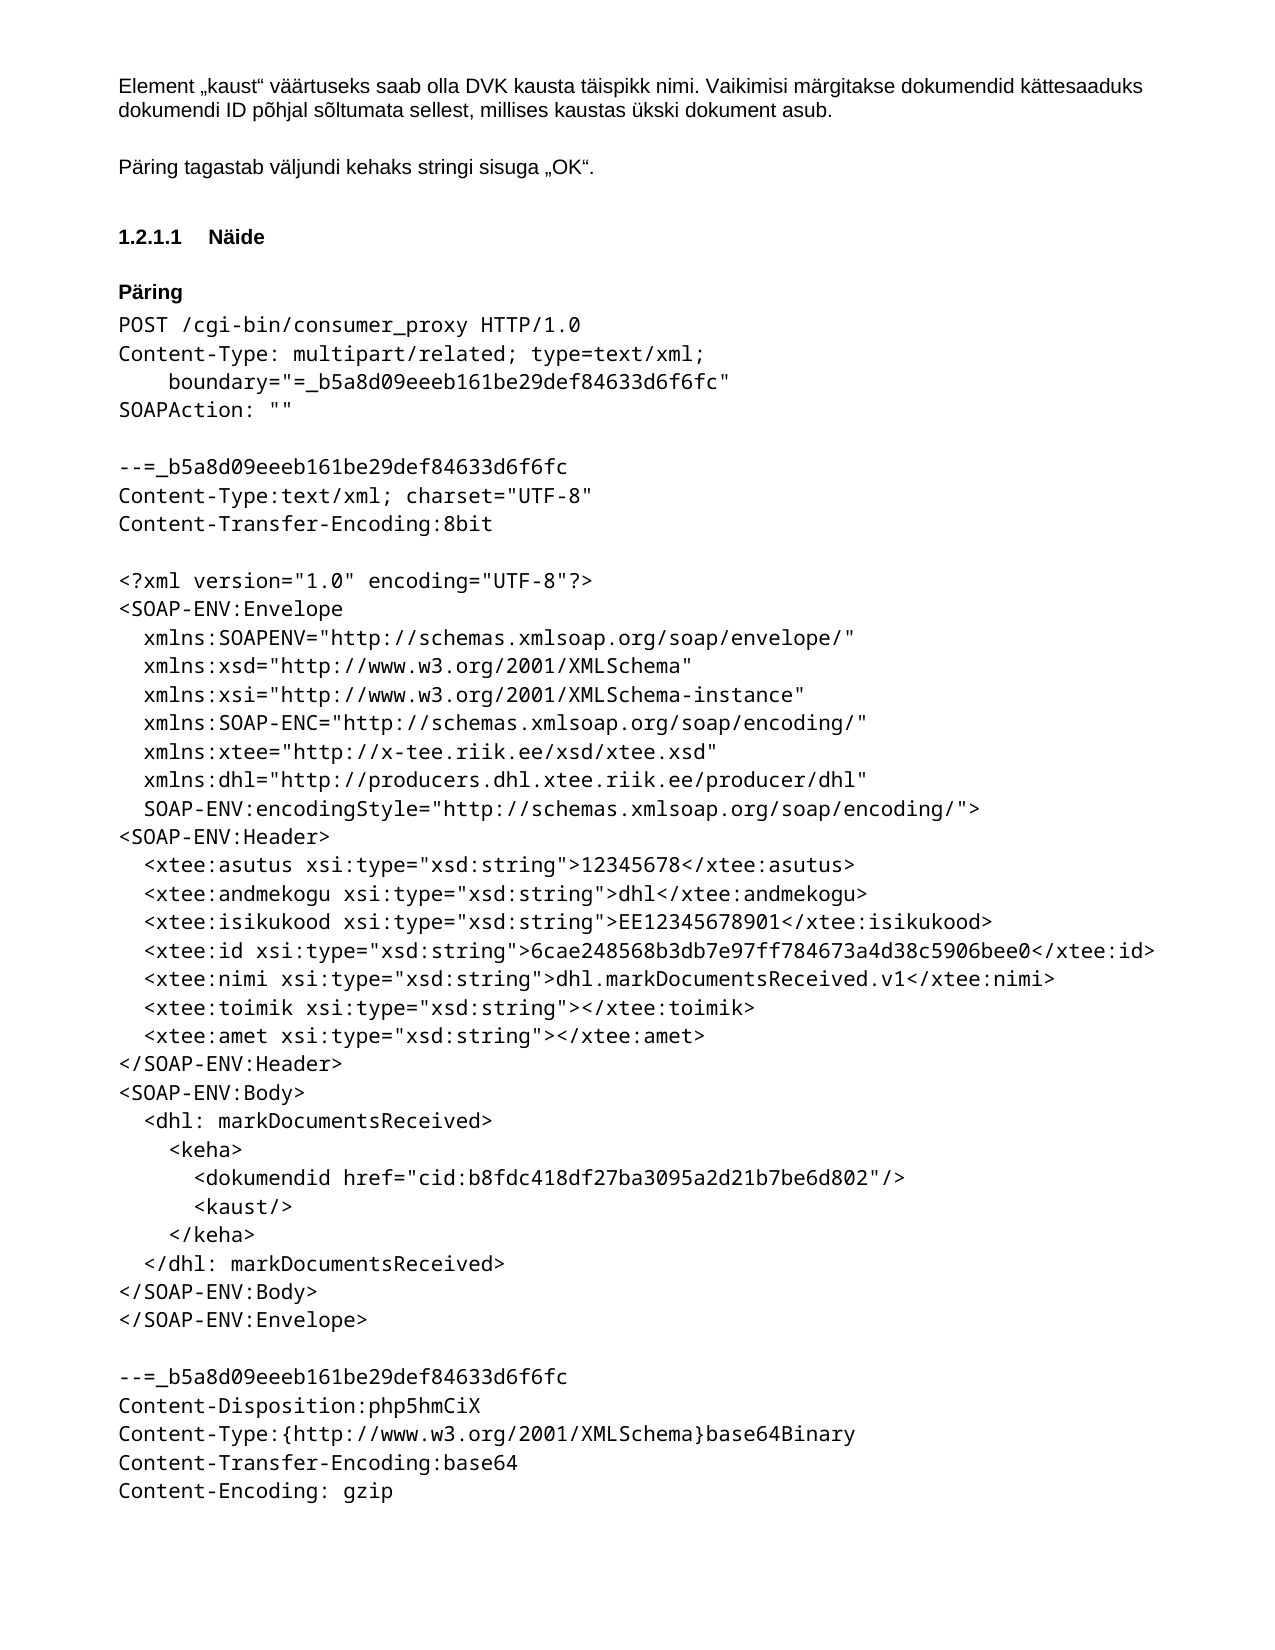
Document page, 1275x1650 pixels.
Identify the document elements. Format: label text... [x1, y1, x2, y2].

text xmlns:dhl="http://producers.dhl.xtee.riik.ee/producer/dhl" [118, 765, 1157, 794]
text Content-Transfer-Encoding:base64 [118, 1448, 1157, 1476]
text <SOAP-ENV:Header> [118, 822, 1157, 851]
text Element „kaust“ väärtuseks saab olla DVK kausta täispikk nimi. Vaikimisi märgitakse dokumendid kättesaaduks dokumendi ID põhjal sõltumata sellest, millises kaustas ükski dokument asub. [118, 74, 1157, 122]
text <SOAP-ENV:Body> [118, 1078, 1157, 1106]
text --=_b5a8d09eeeb161be29def84633d6f6fc [118, 452, 1157, 481]
text <xtee:amet xsi:type="xsd:string"></xtee:amet> [118, 1021, 1157, 1049]
text xmlns:SOAPENV="http://schemas.xmlsoap.org/soap/envelope/" [118, 623, 1157, 651]
text Päring tagastab väljundi kehaks stringi sisuga „OK“. [118, 155, 1157, 179]
text <xtee:asutus xsi:type="xsd:string">12345678</xtee:asutus> [118, 851, 1157, 879]
text Content-Transfer-Encoding:8bit [118, 509, 1157, 538]
text boundary="=_b5a8d09eeeb161be29def84633d6f6fc" [118, 367, 1157, 396]
text --=_b5a8d09eeeb161be29def84633d6f6fc [118, 1362, 1157, 1391]
text SOAP-ENV:encodingStyle="http://schemas.xmlsoap.org/soap/encoding/"> [118, 794, 1157, 822]
text <keha> [118, 1135, 1157, 1163]
text <xtee:id xsi:type="xsd:string">6cae248568b3db7e97ff784673a4d38c5906bee0</xtee:id> [118, 936, 1157, 964]
subtitle Näide [118, 225, 1157, 249]
text </dhl: markDocumentsReceived> [118, 1249, 1157, 1277]
text </SOAP-ENV:Envelope> [118, 1306, 1157, 1334]
text POST /cgi-bin/consumer_proxy HTTP/1.0 [118, 310, 1157, 339]
text <?xml version="1.0" encoding="UTF-8"?> [118, 566, 1157, 594]
text <dhl: markDocumentsReceived> [118, 1106, 1157, 1135]
text SOAPAction: "" [118, 396, 1157, 424]
text xmlns:xtee="http://x-tee.riik.ee/xsd/xtee.xsd" [118, 737, 1157, 765]
text <xtee:isikukood xsi:type="xsd:string">EE12345678901</xtee:isikukood> [118, 907, 1157, 936]
text <xtee:andmekogu xsi:type="xsd:string">dhl</xtee:andmekogu> [118, 879, 1157, 907]
subtitle Päring [118, 280, 1157, 304]
text Content-Encoding: gzip [118, 1476, 1157, 1504]
text Content-Disposition:php5hmCiX [118, 1391, 1157, 1419]
text Content-Type:{http://www.w3.org/2001/XMLSchema}base64Binary [118, 1419, 1157, 1448]
text </SOAP-ENV:Header> [118, 1049, 1157, 1078]
text <kaust/> [118, 1192, 1157, 1220]
text <SOAP-ENV:Envelope [118, 594, 1157, 623]
text Content-Type: multipart/related; type=text/xml; [118, 339, 1157, 367]
text xmlns:SOAP-ENC="http://schemas.xmlsoap.org/soap/encoding/" [118, 708, 1157, 737]
text </keha> [118, 1220, 1157, 1249]
text xmlns:xsi="http://www.w3.org/2001/XMLSchema-instance" [118, 680, 1157, 708]
text <xtee:toimik xsi:type="xsd:string"></xtee:toimik> [118, 993, 1157, 1021]
text Content-Type:text/xml; charset="UTF-8" [118, 481, 1157, 509]
text xmlns:xsd="http://www.w3.org/2001/XMLSchema" [118, 651, 1157, 680]
text <dokumendid href="cid:b8fdc418df27ba3095a2d21b7be6d802"/> [118, 1163, 1157, 1192]
text <xtee:nimi xsi:type="xsd:string">dhl.markDocumentsReceived.v1</xtee:nimi> [118, 964, 1157, 993]
text </SOAP-ENV:Body> [118, 1277, 1157, 1306]
